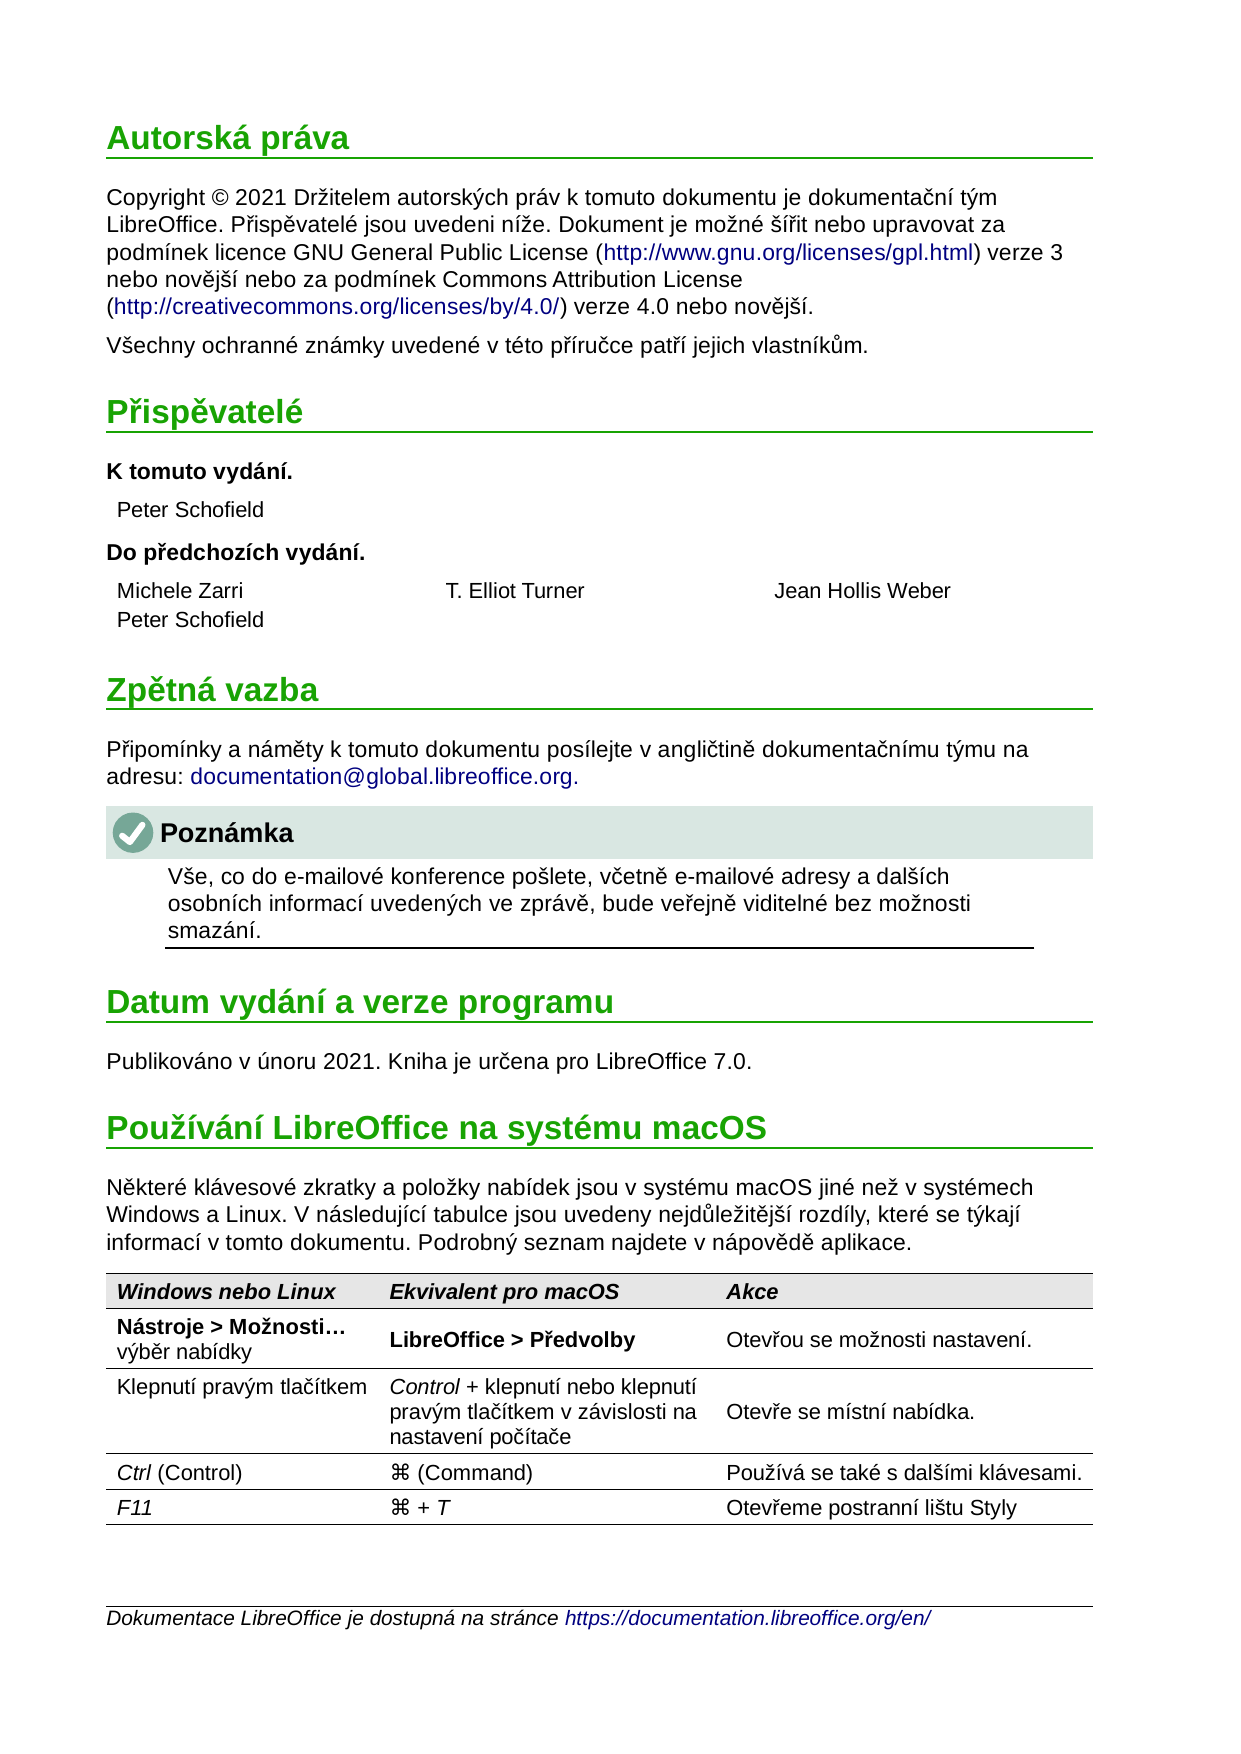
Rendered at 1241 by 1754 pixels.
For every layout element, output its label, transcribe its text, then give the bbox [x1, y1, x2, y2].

subtitle Poznámka [106, 806, 1093, 859]
table_cell Používá se také s dalšími klávesami. [716, 1454, 1093, 1488]
table_header T. Elliot Turner [435, 578, 764, 607]
table_cell LibreOffice > Předvolby [379, 1309, 716, 1368]
subtitle Datum vydání a verze programu [106, 982, 1093, 1021]
text Do předchozích vydání. [106, 538, 1093, 565]
text Připomínky a náměty k tomuto dokumentu posílejte v angličtině dokumentačnímu týmu na adresu: documentation@global.libreoffice.org. [106, 735, 1093, 789]
table_cell Otevřeme postranní lištu Styly [716, 1490, 1093, 1524]
subtitle Autorská práva [106, 118, 1093, 157]
table_cell Klepnutí pravým tlačítkem [106, 1369, 379, 1453]
table_cell Otevře se místní nabídka. [716, 1369, 1093, 1453]
table_cell Nástroje > Možnosti… výběr nabídky [106, 1309, 379, 1368]
table_header Jean Hollis Weber [764, 578, 1093, 607]
table_cell [435, 607, 764, 636]
text Publikováno v únoru 2021. Kniha je určena pro LibreOffice 7.0. [106, 1048, 1093, 1075]
text Všechny ochranné známky uvedené v této příručce patří jejich vlastníkům. [106, 332, 1093, 359]
table_cell Peter Schofield [106, 607, 435, 636]
table_header [440, 497, 766, 526]
text Copyright © 2021 Držitelem autorských práv k tomuto dokumentu je dokumentační tým LibreOffice. Přispěvatelé jsou uvedeni níže. Dokument je možné šířit nebo upravovat za podmínek licence GNU General Public License (http://www.gnu.org/licenses/gpl.html) verze 3 nebo novější nebo za podmínek Commons Attribution License (http://creativecommons.org/licenses/by/4.0/) verze 4.0 nebo novější. [106, 184, 1093, 319]
text K tomuto vydání. [106, 458, 1093, 485]
table_header Ekvivalent pro macOS [379, 1274, 716, 1308]
table_cell Otevřou se možnosti nastavení. [716, 1309, 1093, 1368]
subtitle Používání LibreOffice na systému macOS [106, 1108, 1093, 1147]
table_header Michele Zarri [106, 578, 435, 607]
table_cell F11 [106, 1490, 379, 1524]
table_header [766, 497, 1093, 526]
text Vše, co do e-mailové konference pošlete, včetně e-mailové adresy a dalších osobních informací uvedených ve zprávě, bude veřejně viditelné bez možnosti smazání. [164, 859, 1034, 949]
table_cell Ctrl (Control) [106, 1454, 379, 1488]
text Některé klávesové zkratky a položky nabídek jsou v systému macOS jiné než v systémech Windows a Linux. V následující tabulce jsou uvedeny nejdůležitější rozdíly, které se týkají informací v tomto dokumentu. Podrobný seznam najdete v nápovědě aplikace. [106, 1174, 1093, 1255]
table_cell ⌘ + T [379, 1490, 716, 1524]
table_cell ⌘ (Command) [379, 1454, 716, 1488]
table_header Windows nebo Linux [106, 1274, 379, 1308]
table_cell [764, 607, 1093, 636]
table_header Peter Schofield [106, 497, 440, 526]
subtitle Zpětná vazba [106, 669, 1093, 708]
table_header Akce [716, 1274, 1093, 1308]
subtitle Přispěvatelé [106, 392, 1093, 431]
table_cell Control + klepnutí nebo klepnutí pravým tlačítkem v závislosti na nastavení počítače [379, 1369, 716, 1453]
